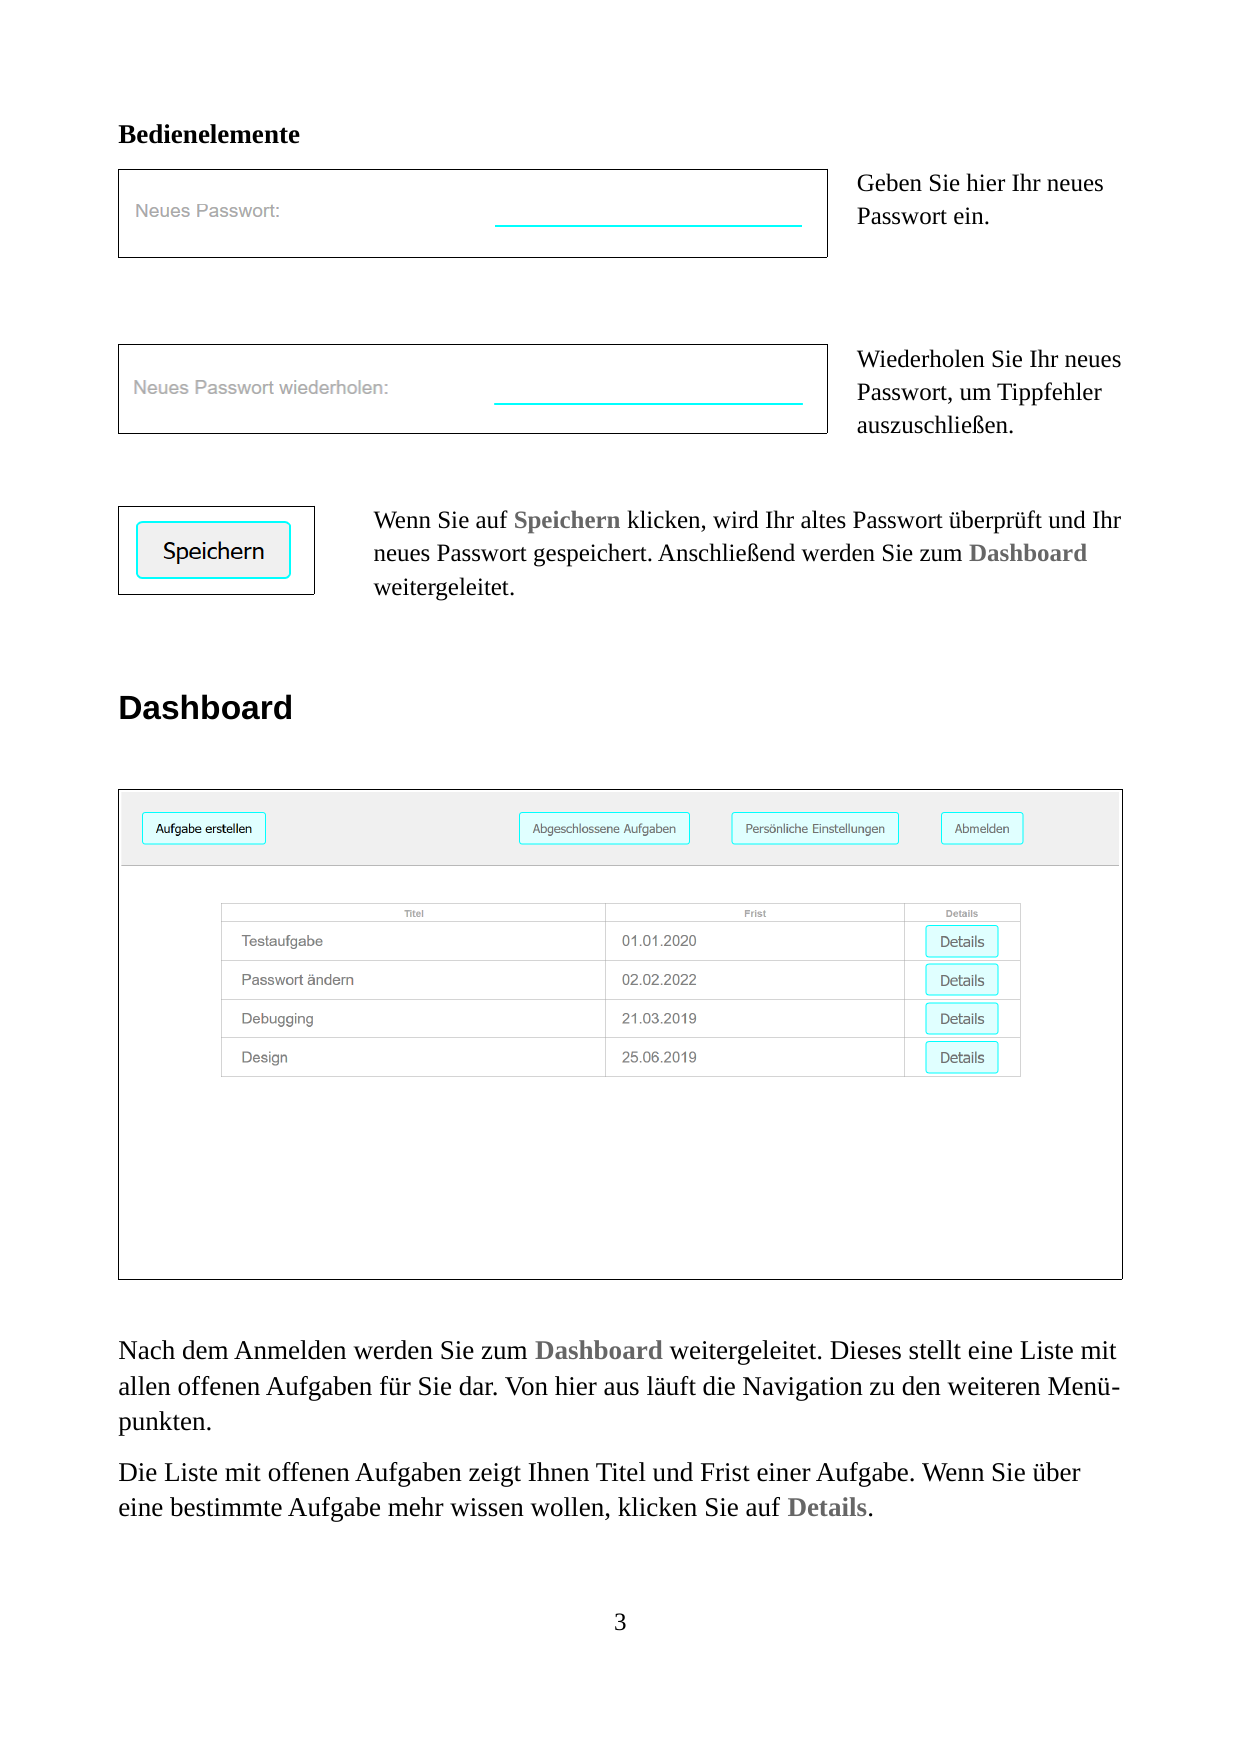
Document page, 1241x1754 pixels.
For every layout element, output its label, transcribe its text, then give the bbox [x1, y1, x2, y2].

text Wenn Sie auf Spei­chern klicken, wird Ihr altes Passwort überprüft und Ihr neues Passwort gespeichert. Anschließend werden Sie zum Dashboard weitergeleitet. [118, 506, 1122, 600]
text Wiederholen Sie Ihr neues Passwort, um Tippfehler auszuschließen. [118, 344, 1122, 439]
text Geben Sie hier Ihr neues Passwort ein. [828, 168, 1122, 230]
picture [121, 792, 1119, 1276]
text [119, 170, 827, 257]
picture [121, 508, 312, 591]
picture [121, 171, 824, 254]
subtitle Dashboard [118, 688, 1122, 726]
text Bedienelemente [118, 118, 1122, 149]
text Nach dem Anmelden werden Sie zum Dashboard weitergeleitet. Dieses stellt eine Liste mit allen of­fenen Aufgaben für Sie dar. Von hier aus läuft die Navigation zu den weiteren Menü­punkten. [118, 1334, 1122, 1436]
picture [121, 347, 824, 430]
text Die Liste mit offenen Aufgaben zeigt Ihnen Titel und Frist einer Aufgabe. Wenn Sie über eine bestimmte Aufgabe mehr wissen wollen, klicken Sie auf Details. [118, 1456, 1122, 1522]
